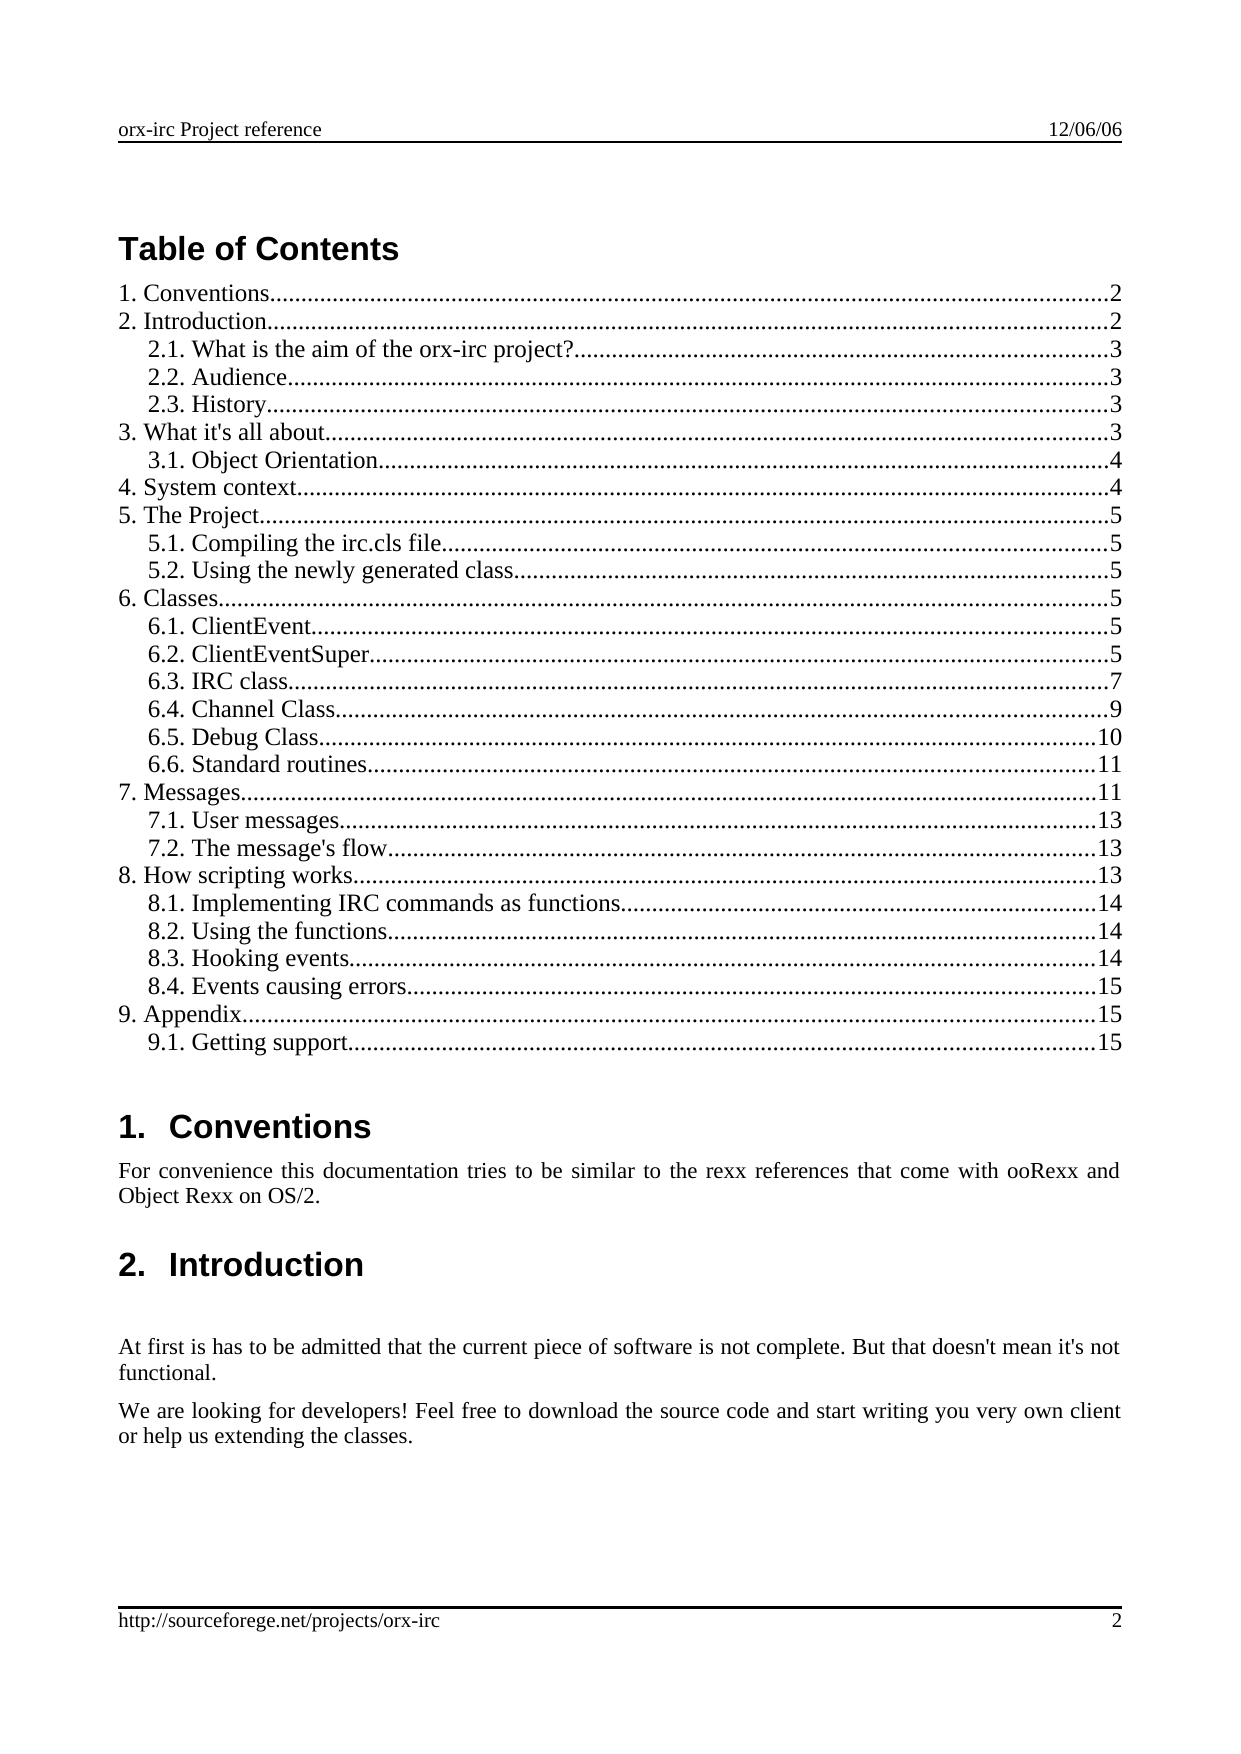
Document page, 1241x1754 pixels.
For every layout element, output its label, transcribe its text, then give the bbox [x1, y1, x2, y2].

text 2.3. History 3 [148, 390, 1122, 418]
text 8.2. Using the functions 14 [148, 917, 1122, 944]
text 8. How scripting works 13 [118, 861, 1122, 889]
text We are looking for developers! Feel free to download the source code and start writing you very own client or help us extending the classes. [118, 1398, 1122, 1448]
text 3. What it's all about 3 [118, 418, 1122, 446]
text 7.2. The message's flow 13 [148, 834, 1122, 861]
text 6.5. Debug Class 10 [148, 723, 1122, 751]
text 7. Messages 11 [118, 778, 1122, 806]
text 2.1. What is the aim of the orx-irc project? 3 [148, 335, 1122, 363]
text 6.1. ClientEvent 5 [148, 612, 1122, 640]
text 7.1. User messages 13 [148, 806, 1122, 834]
text For convenience this documentation tries to be similar to the rexx references that come with ooRexx and Object Rexx on OS/2. [118, 1158, 1122, 1209]
text 6.2. ClientEventSuper 5 [148, 640, 1122, 667]
text 4. System context 4 [118, 473, 1122, 501]
text 2.2. Audience 3 [148, 363, 1122, 390]
text 1. Conventions 2 [118, 279, 1122, 307]
subtitle Introduction [118, 1246, 1122, 1284]
text 6. Classes 5 [118, 584, 1122, 612]
text 6.4. Channel Class 9 [148, 695, 1122, 723]
text 3.1. Object Orientation 4 [148, 446, 1122, 473]
text 8.4. Events causing errors 15 [148, 972, 1122, 1000]
text 6.3. IRC class 7 [148, 667, 1122, 695]
text 5. The Project 5 [118, 501, 1122, 529]
subtitle Table of Contents [118, 230, 1122, 267]
text 9. Appendix 15 [118, 1000, 1122, 1028]
text 8.3. Hooking events 14 [148, 944, 1122, 972]
text 6.6. Standard routines 11 [148, 751, 1122, 778]
text 8.1. Implementing IRC commands as functions 14 [148, 889, 1122, 917]
subtitle Conventions [118, 1108, 1122, 1146]
text 5.2. Using the newly generated class 5 [148, 557, 1122, 584]
text At first is has to be admitted that the current piece of software is not complete. But that doesn't mean it's not functional. [118, 1334, 1122, 1385]
text 5.1. Compiling the irc.cls file 5 [148, 529, 1122, 557]
text 9.1. Getting support 15 [148, 1028, 1122, 1055]
text 2. Introduction 2 [118, 307, 1122, 335]
